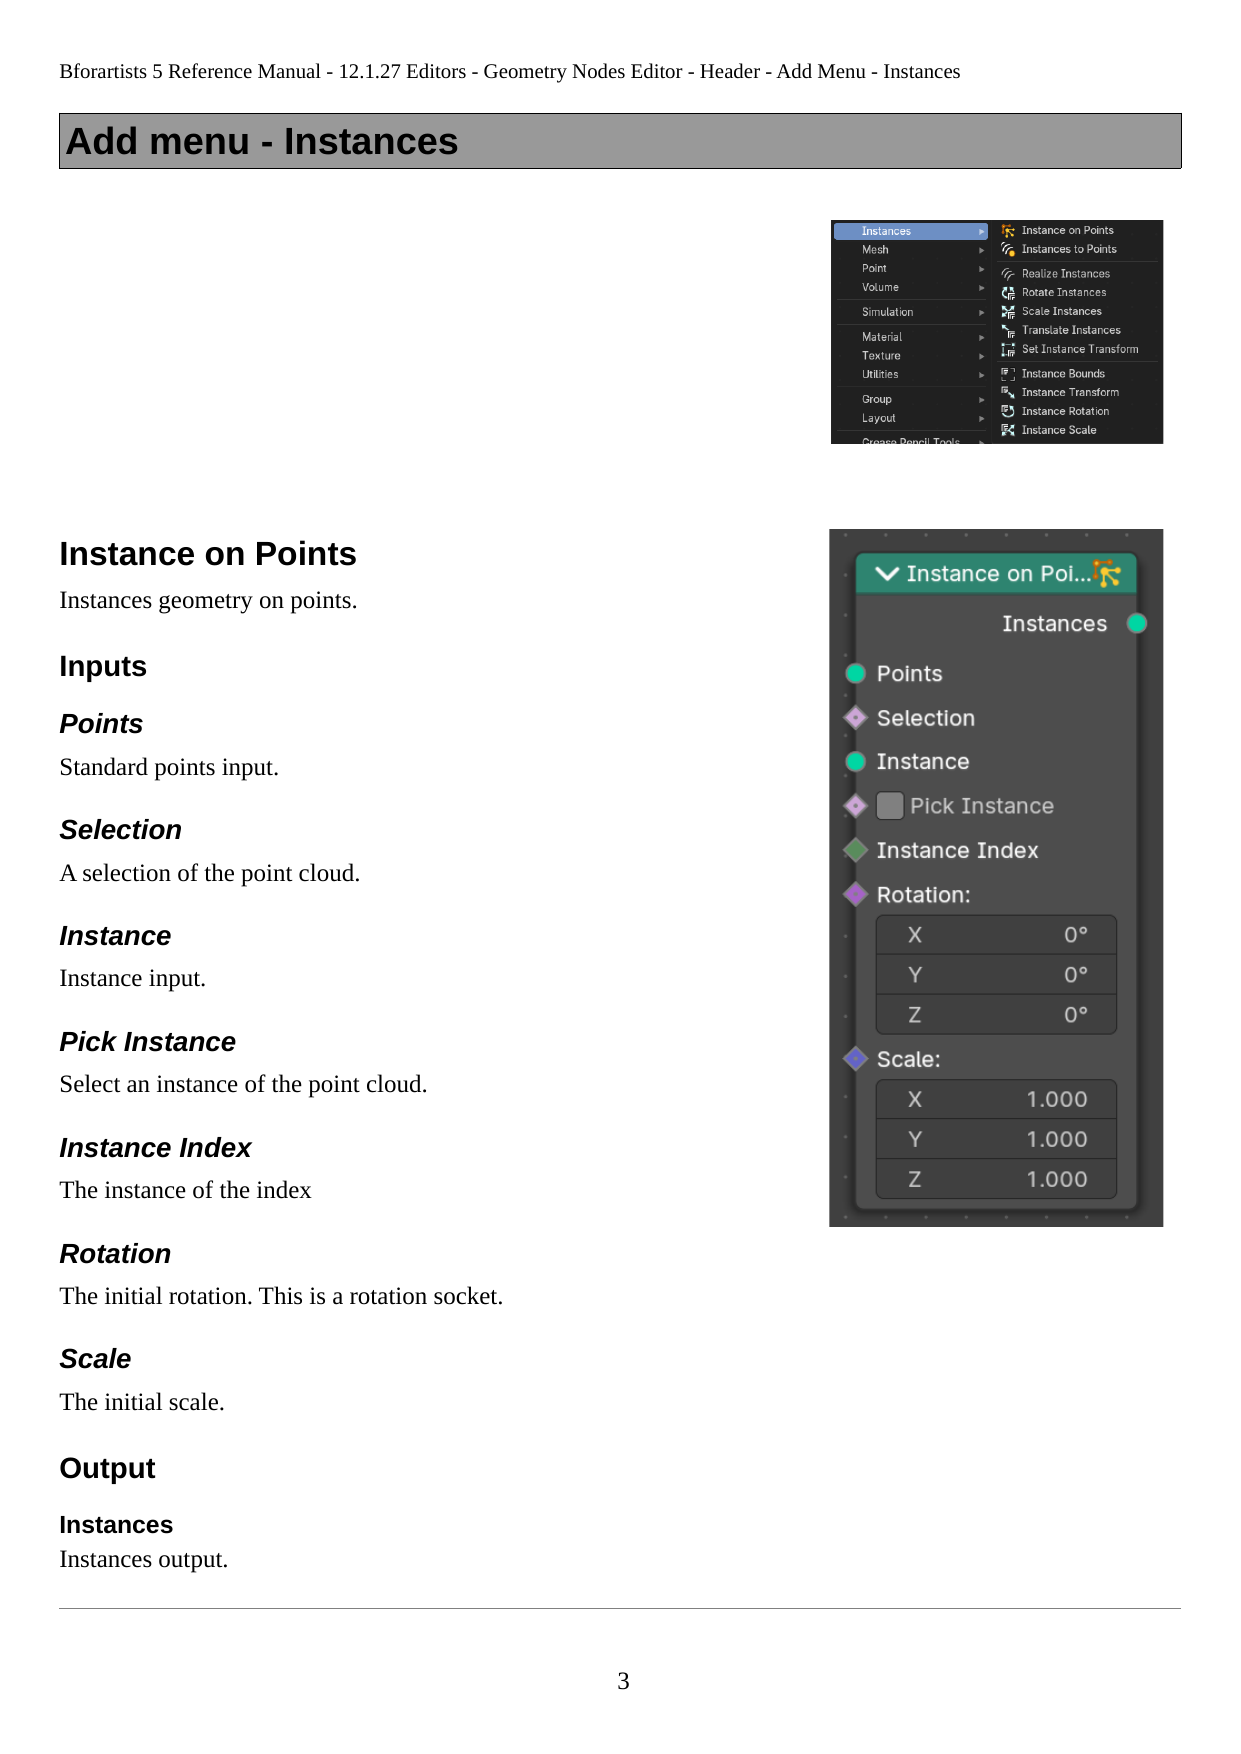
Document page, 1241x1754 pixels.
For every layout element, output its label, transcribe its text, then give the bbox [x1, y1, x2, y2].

text Standard points input. [59, 752, 829, 780]
text Instances output. [59, 1544, 1181, 1573]
subtitle Selection [59, 813, 829, 845]
text Select an instance of the point cloud. [59, 1069, 829, 1098]
subtitle Instance on Points [59, 534, 829, 572]
table_header Add menu - Instances [60, 114, 1181, 168]
text The initial scale. [59, 1387, 1181, 1416]
subtitle [1164, 1025, 1181, 1057]
subtitle [1164, 648, 1181, 682]
text The initial rotation. This is a rotation socket. [59, 1281, 1181, 1310]
text [1164, 963, 1181, 992]
subtitle [1164, 1131, 1181, 1163]
picture [831, 220, 1164, 444]
subtitle [1164, 534, 1181, 572]
subtitle Rotation [59, 1237, 1181, 1269]
subtitle [1164, 813, 1181, 845]
subtitle Output [59, 1451, 1181, 1485]
text A selection of the point cloud. [59, 858, 829, 886]
text The instance of the index [59, 1175, 829, 1204]
subtitle Inputs [59, 648, 829, 682]
subtitle Pick Instance [59, 1025, 829, 1057]
subtitle Scale [59, 1343, 1181, 1375]
text Instances geometry on points. [59, 585, 829, 614]
subtitle Instance Index [59, 1131, 829, 1163]
text Instance input. [59, 963, 829, 992]
picture [829, 529, 1164, 1227]
subtitle Instances [59, 1510, 1181, 1538]
subtitle Instance [59, 919, 829, 951]
subtitle [1164, 919, 1181, 951]
subtitle Points [59, 707, 829, 739]
subtitle [1164, 707, 1181, 739]
text [1164, 752, 1181, 780]
